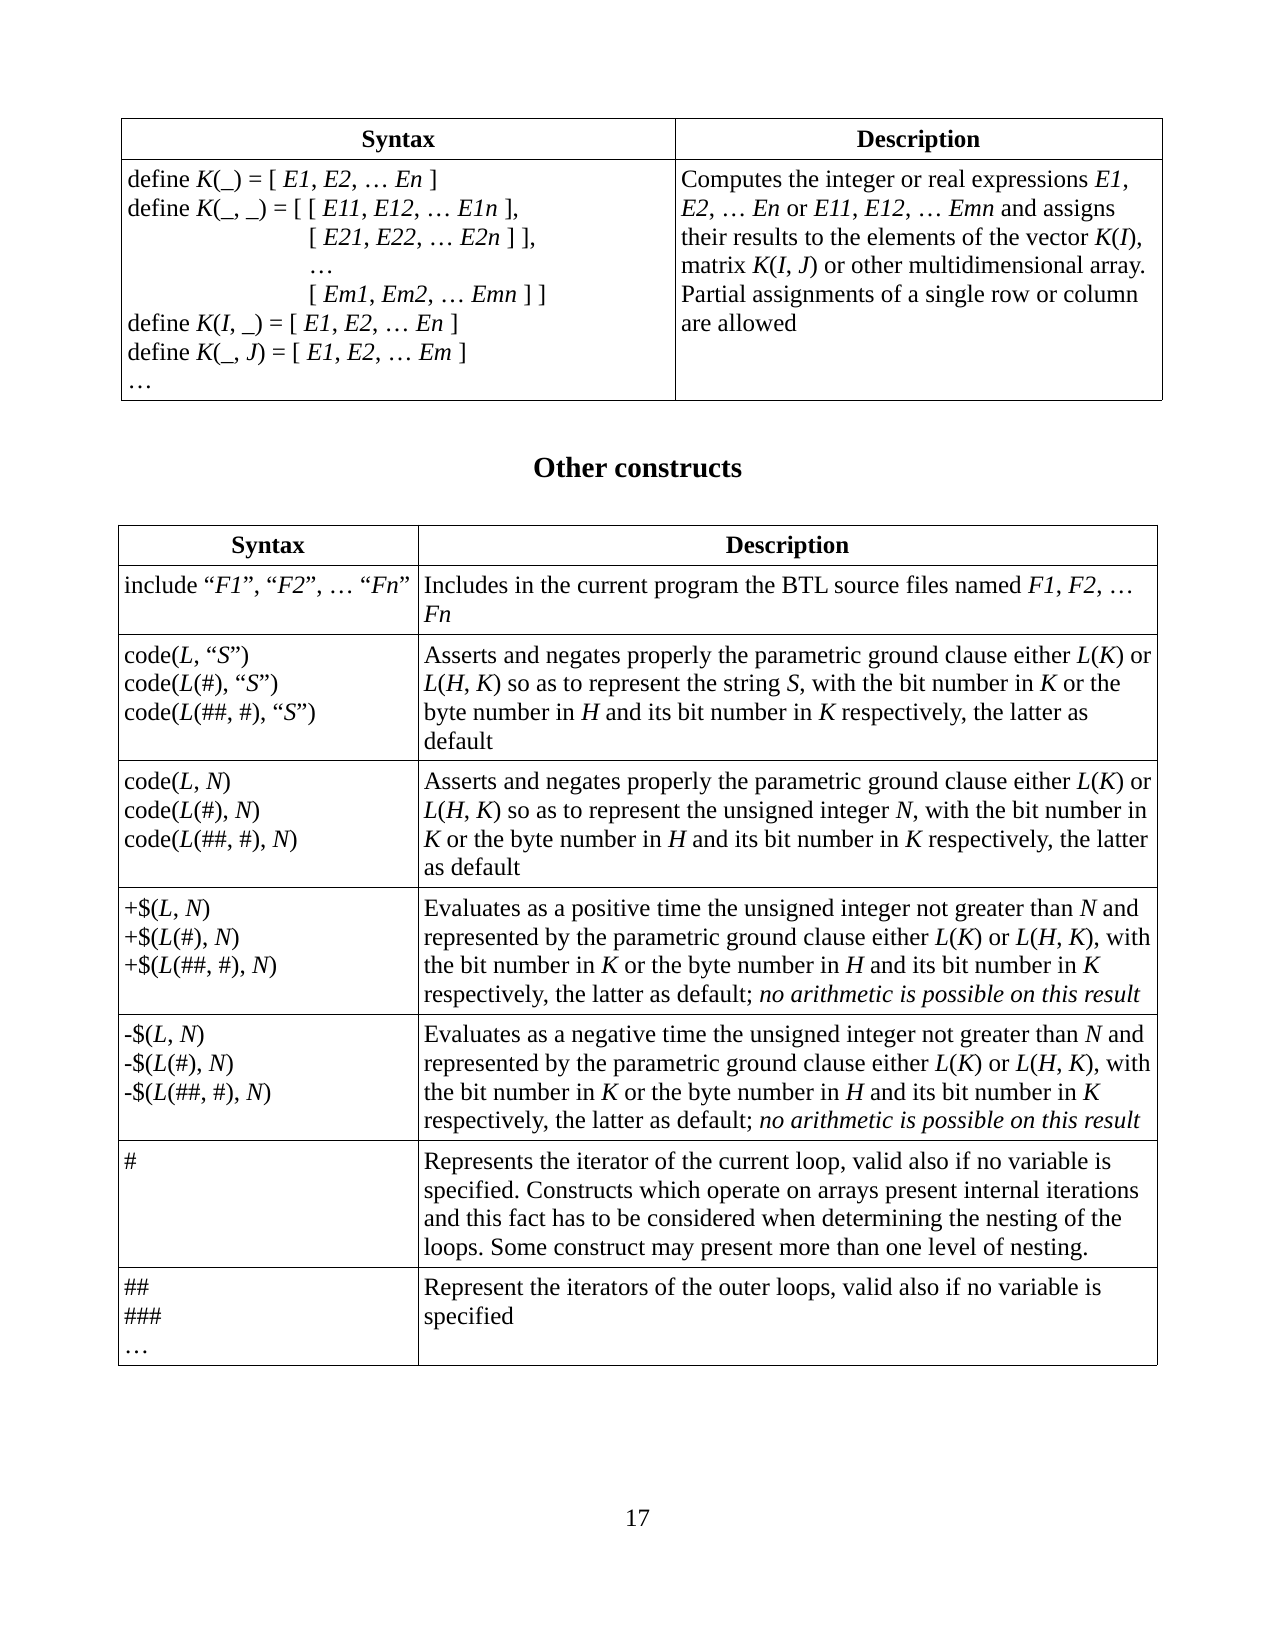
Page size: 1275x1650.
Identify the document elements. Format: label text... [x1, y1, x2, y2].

table_cell +$(L, N) +$(L(#), N) +$(L(##, #), N) [119, 888, 418, 1013]
table_header Description [676, 119, 1162, 158]
table_cell Asserts and negates properly the parametric ground clause either L(K) or L(H, K) so as to represent the string S, with the bit number in K or the byte number in H and its bit number in K respectively, the latter as default [419, 635, 1157, 760]
table_cell define K(_) = [ E1, E2, … En ] define K(_, _) = [ [ E11, E12, … E1n ], [ E21, E22, … E2n ] ], … [ Em1, Em2, … Emn ] ] define K(I, _) = [ E1, E2, … En ] define K(_, J) = [ E1, E2, … Em ] … [122, 160, 675, 400]
table_cell Computes the integer or real expressions E1, E2, … En or E11, E12, … Emn and assigns their results to the elements of the vector K(I), matrix K(I, J) or other multidimensional array. Partial assignments of a single row or column are allowed [676, 160, 1162, 400]
table_header Syntax [122, 119, 675, 158]
table_cell # [119, 1141, 418, 1267]
table_cell Represent the iterators of the outer loops, valid also if no variable is specified [419, 1268, 1157, 1364]
table_cell -$(L, N) -$(L(#), N) -$(L(##, #), N) [119, 1015, 418, 1140]
subtitle Other constructs [118, 450, 1157, 483]
table_cell Evaluates as a positive time the unsigned integer not greater than N and represented by the parametric ground clause either L(K) or L(H, K), with the bit number in K or the byte number in H and its bit number in K respectively, the latter as default; no arithmetic is possible on this result [419, 888, 1157, 1013]
table_cell Asserts and negates properly the parametric ground clause either L(K) or L(H, K) so as to represent the unsigned integer N, with the bit number in K or the byte number in H and its bit number in K respectively, the latter as default [419, 761, 1157, 887]
table_cell Evaluates as a negative time the unsigned integer not greater than N and represented by the parametric ground clause either L(K) or L(H, K), with the bit number in K or the byte number in H and its bit number in K respectively, the latter as default; no arithmetic is possible on this result [419, 1015, 1157, 1140]
table_cell ## ### … [119, 1268, 418, 1364]
table_cell Represents the iterator of the current loop, valid also if no variable is specified. Constructs which operate on arrays present internal iterations and this fact has to be considered when determining the nesting of the loops. Some construct may present more than one level of nesting. [419, 1141, 1157, 1267]
table_cell code(L, N) code(L(#), N) code(L(##, #), N) [119, 761, 418, 887]
table_cell include “F1”, “F2”, … “Fn” [119, 566, 418, 634]
table_header Description [419, 526, 1157, 565]
table_header Syntax [119, 526, 418, 565]
table_cell Includes in the current program the BTL source files named F1, F2, … Fn [419, 566, 1157, 634]
table_cell code(L, “S”) code(L(#), “S”) code(L(##, #), “S”) [119, 635, 418, 760]
